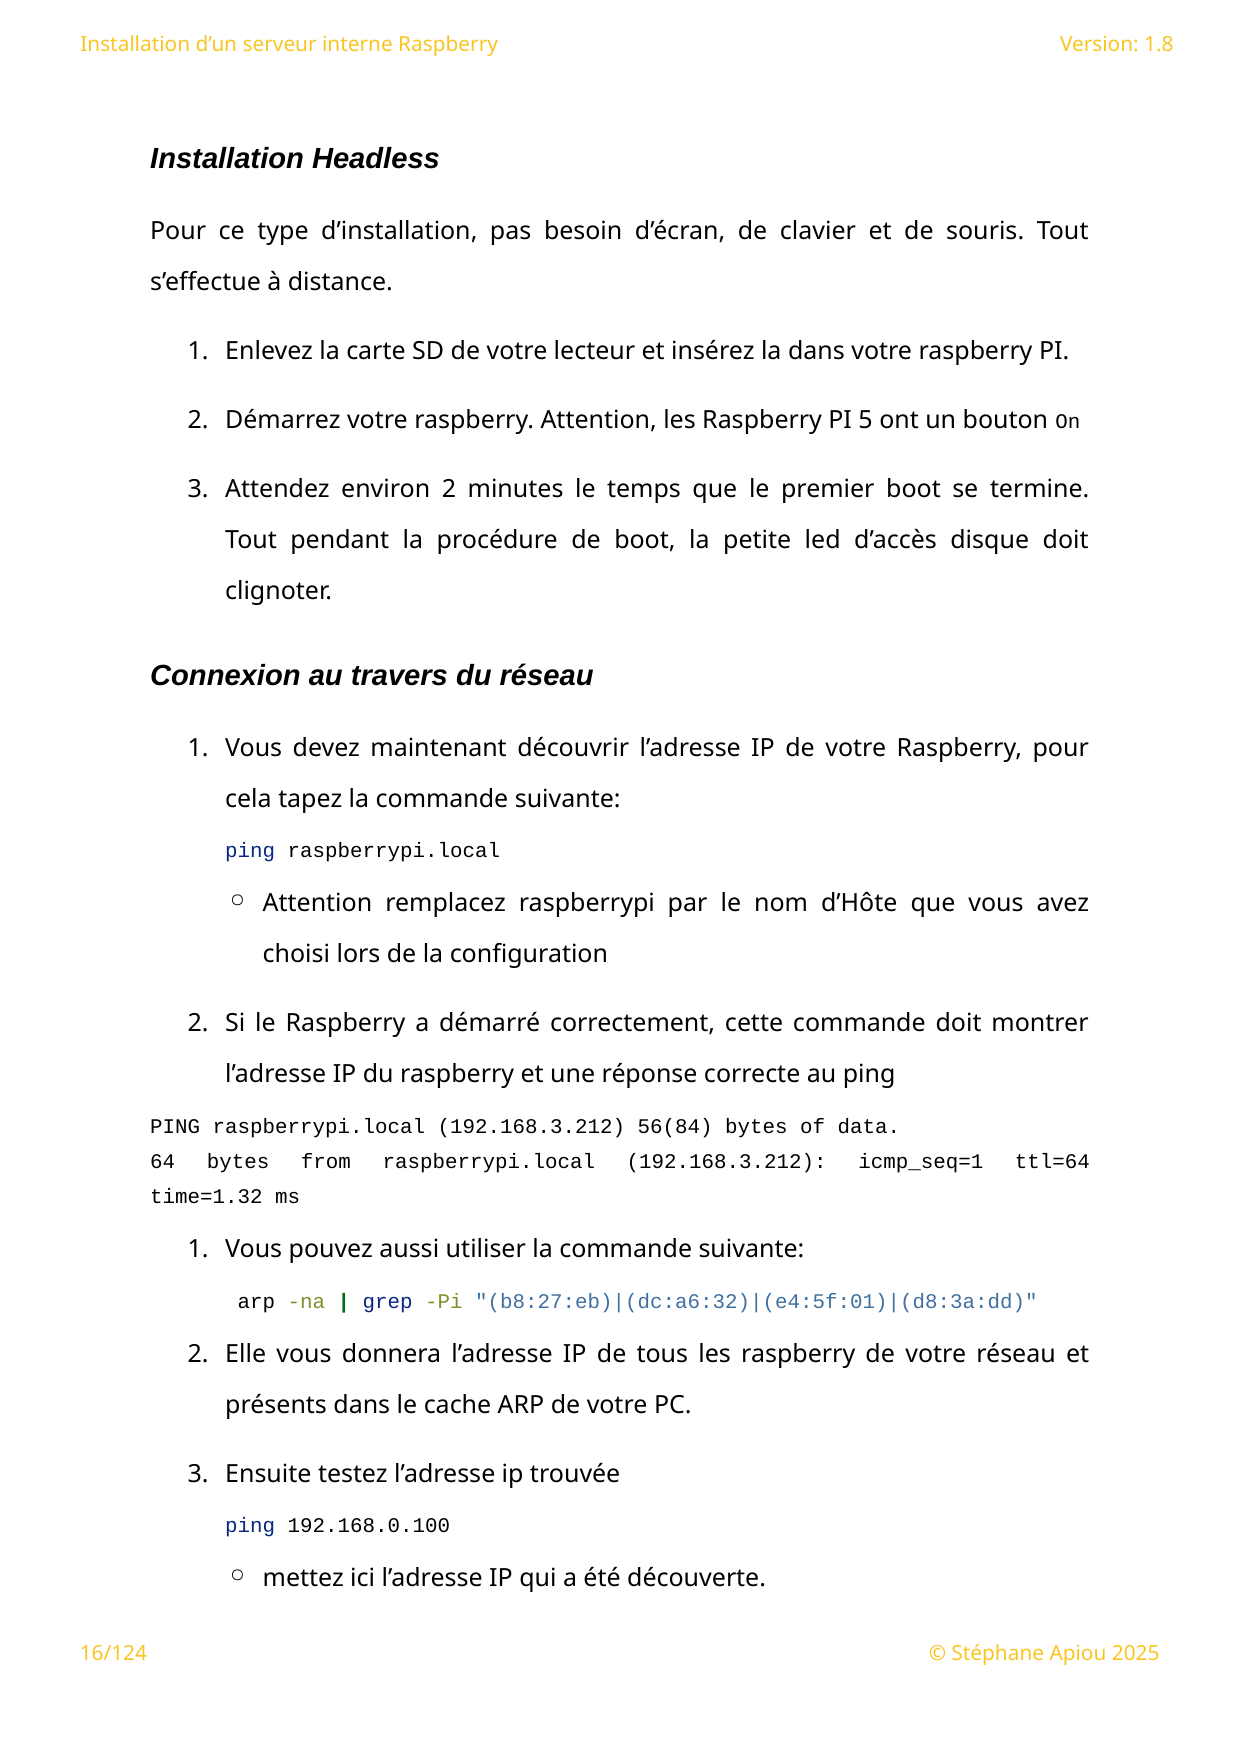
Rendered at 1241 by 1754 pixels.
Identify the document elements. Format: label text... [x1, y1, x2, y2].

list ping raspberrypi.local [187, 840, 1090, 864]
subtitle Installation Headless [150, 141, 1090, 174]
list Vous devez maintenant découvrir l’adresse IP de votre Raspberry, pour cela tapez la commande suivante: [187, 729, 1090, 814]
list Attendez environ 2 minutes le temps que le premier boot se termine. Tout pendant la procédure de boot, la petite led d’accès disque doit clignoter. [187, 470, 1090, 607]
list Ensuite testez l’adresse ip trouvée [187, 1455, 1090, 1489]
list Enlevez la carte SD de votre lecteur et insérez la dans votre raspberry PI. [187, 332, 1090, 367]
list Vous pouvez aussi utiliser la commande suivante: [187, 1231, 1090, 1265]
text PING raspberrypi.local (192.168.3.212) 56(84) bytes of data. [150, 1116, 1090, 1139]
list mettez ici l’adresse IP qui a été découverte. [225, 1560, 1090, 1594]
list arp -na | grep -Pi "(b8:27:eb)|(dc:a6:32)|(e4:5f:01)|(d8:3a:dd)" [187, 1291, 1090, 1314]
list Démarrez votre raspberry. Attention, les Raspberry PI 5 ont un bouton On [187, 401, 1090, 436]
text Pour ce type d’installation, pas besoin d’écran, de clavier et de souris. Tout s’effectue à distance. [150, 212, 1090, 298]
list Si le Raspberry a démarré correctement, cette commande doit montrer l’adresse IP du raspberry et une réponse correcte au ping [187, 1005, 1090, 1090]
list ping 192.168.0.100 [187, 1515, 1090, 1539]
subtitle Connexion au travers du réseau [150, 657, 1090, 691]
list Elle vous donnera l’adresse IP de tous les raspberry de votre réseau et présents dans le cache ARP de votre PC. [187, 1335, 1090, 1420]
text 64 bytes from raspberrypi.local (192.168.3.212): icmp_seq=1 ttl=64 time=1.32 ms [150, 1151, 1090, 1210]
list Attention remplacez raspberrypi par le nom d’Hôte que vous avez choisi lors de la configuration [225, 885, 1090, 970]
